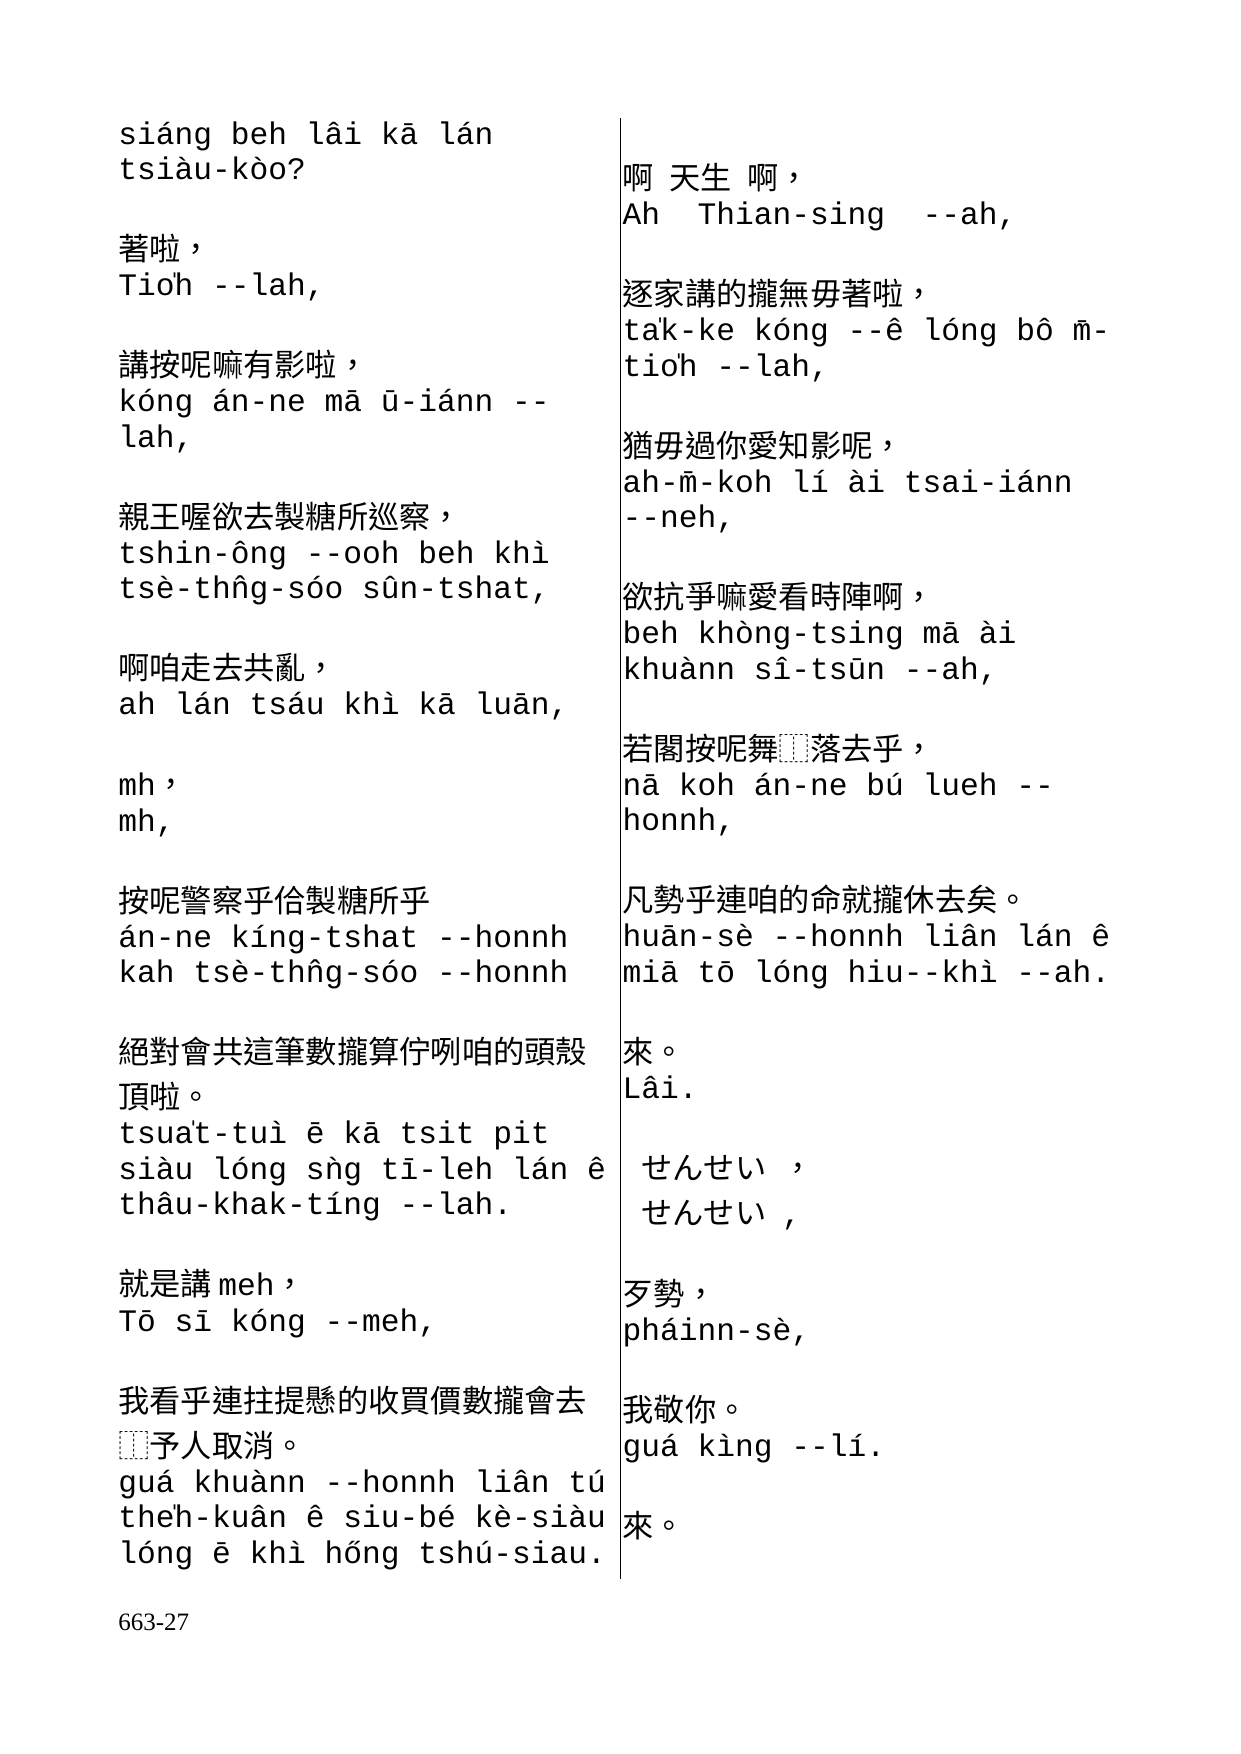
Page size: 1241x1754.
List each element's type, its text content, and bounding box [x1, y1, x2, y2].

text 啊咱走去共亂， [118, 643, 618, 688]
text mh， [118, 759, 618, 805]
text tsua̍t-tuì ē kā tsit pit siàu lóng sǹg tī-leh lán ê thâu-khak-tíng --lah. [118, 1118, 618, 1224]
text huān-sè --honnh liân lán ê miā tō lóng hiu--khì --ah. [622, 921, 1122, 991]
text 著啦， [118, 224, 618, 269]
text tshin-ông --ooh beh khì tsè-thn̂g-sóo sûn-tshat, [118, 537, 618, 608]
text ta̍k-ke kóng --ê lóng bô m̄-tio̍h --lah, [622, 315, 1122, 386]
text ah-m̄-koh lí ài tsai-iánn --neh, [622, 466, 1122, 537]
text nā koh án-ne bú lueh --honnh, [622, 769, 1122, 840]
text pháinn-sè, [622, 1315, 1122, 1350]
text guá khuànn --honnh liân tú the̍h-kuân ê siu-bé kè-siàu lóng ē khì hőng tshú-siau. [118, 1466, 618, 1572]
text Tō sī kóng --meh, [118, 1305, 618, 1340]
text Tio̍h --lah, [118, 269, 618, 305]
text 欲抗爭嘛愛看時陣啊， [622, 572, 1122, 618]
text siáng beh lâi kā lán tsiàu-kòo? [118, 118, 618, 189]
text Lâi. [622, 1072, 1122, 1107]
text 來。 [622, 1502, 1122, 1547]
text 若閣按呢舞⿰落去乎， [622, 724, 1122, 769]
text 猶毋過你愛知影呢， [622, 421, 1122, 466]
text 歹勢， [622, 1269, 1122, 1315]
text beh khòng-tsing mā ài khuànn sî-tsūn --ah, [622, 618, 1122, 688]
text せんせい , [622, 1188, 1122, 1234]
text án-ne kíng-tshat --honnh kah tsè-thn̂g-sóo --honnh [118, 921, 618, 992]
text Ah Thian-sing --ah, [622, 199, 1122, 234]
text kóng án-ne mā ū-iánn --lah, [118, 386, 618, 456]
text 講按呢嘛有影啦， [118, 340, 618, 386]
text 就是講meh， [118, 1259, 618, 1305]
text guá kìng --lí. [622, 1431, 1122, 1466]
text 啊 天生 啊， [622, 153, 1122, 199]
text 按呢警察乎佮製糖所乎 [118, 876, 618, 921]
text 我看乎連拄提懸的收買價數攏會去⿰予人取消。 [118, 1376, 618, 1466]
text 親王喔欲去製糖所巡察， [118, 492, 618, 537]
text せんせい ， [622, 1143, 1122, 1188]
text 我敬你。 [622, 1386, 1122, 1431]
text ah lán tsáu khì kā luān, [118, 688, 618, 724]
text 絕對會共這筆數攏算佇咧咱的頭殼頂啦。 [118, 1027, 618, 1118]
text mh, [118, 805, 618, 840]
text 凡勢乎連咱的命就攏休去矣。 [622, 875, 1122, 921]
text 逐家講的攏無毋著啦， [622, 269, 1122, 315]
text 來。 [622, 1027, 1122, 1072]
